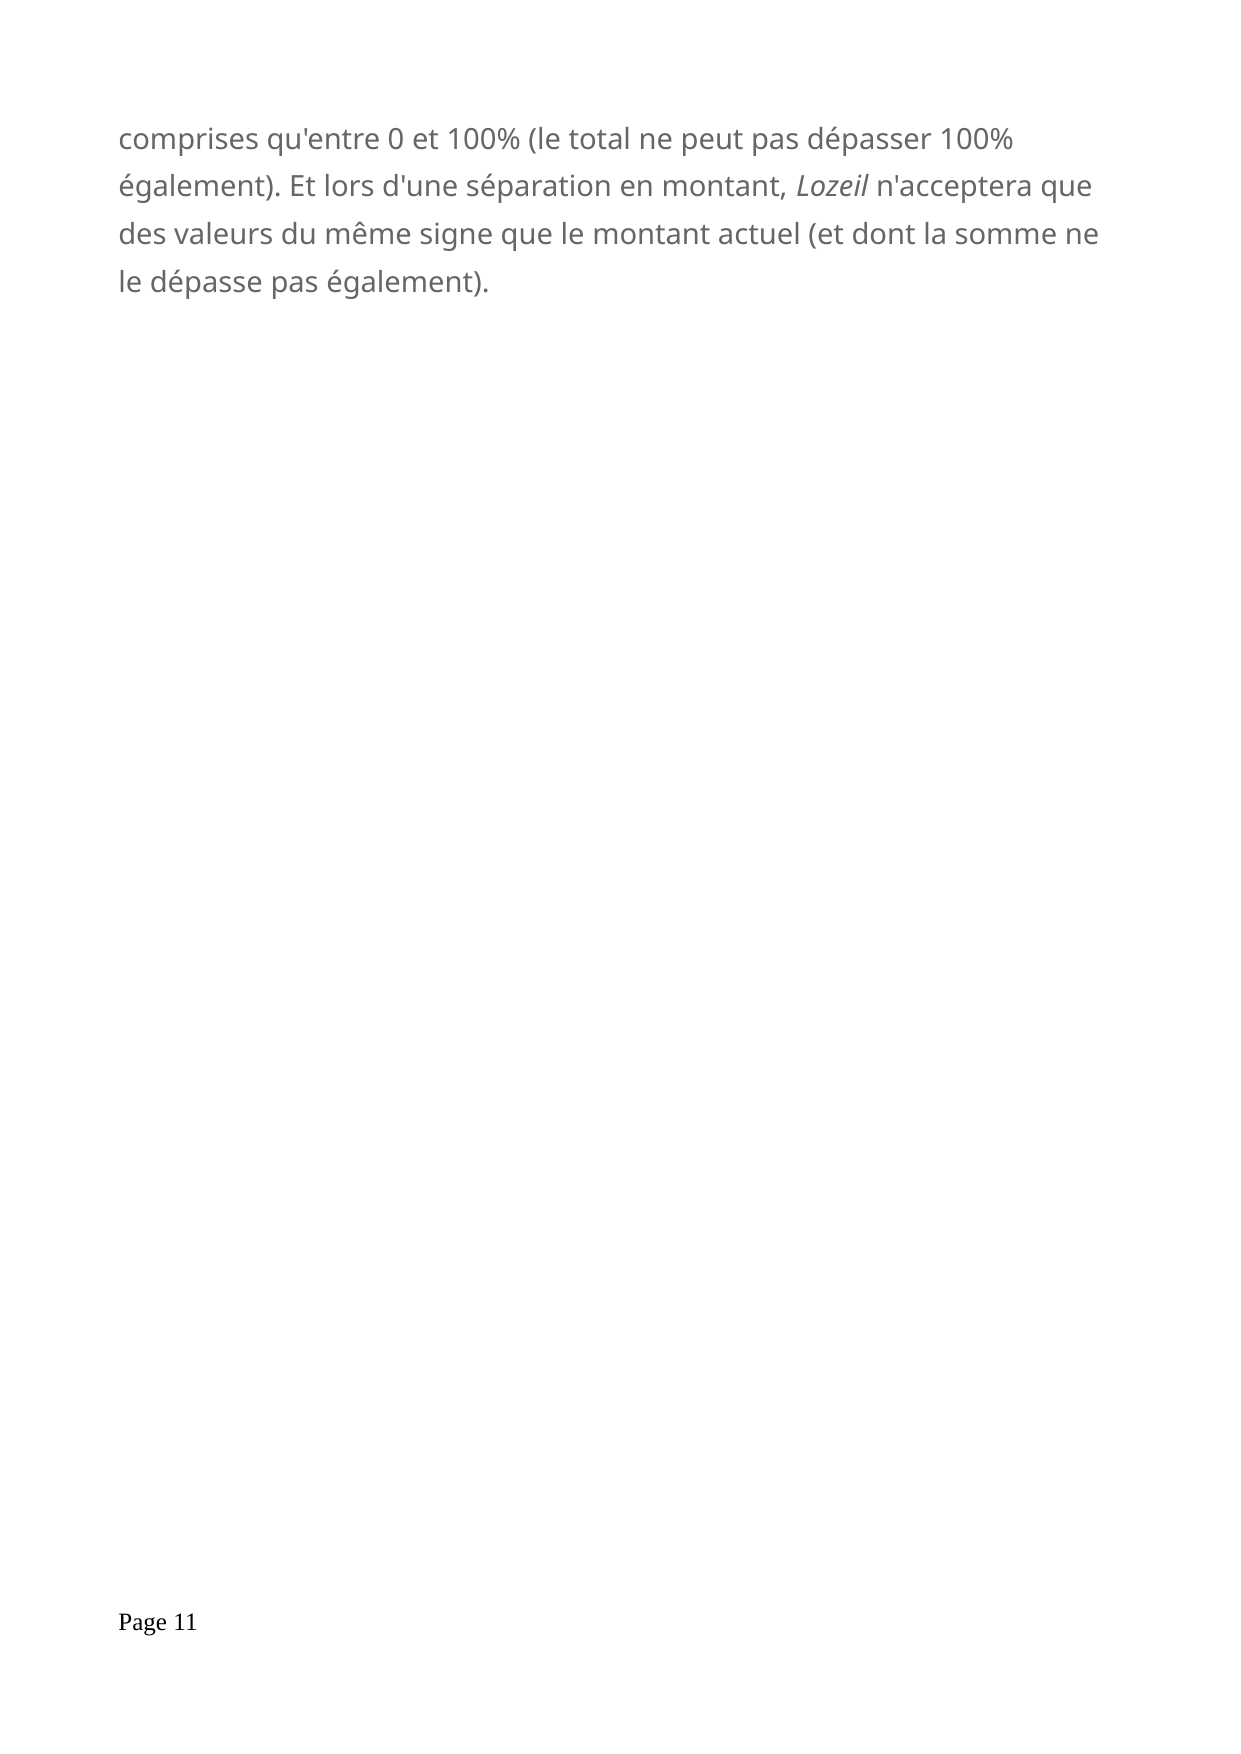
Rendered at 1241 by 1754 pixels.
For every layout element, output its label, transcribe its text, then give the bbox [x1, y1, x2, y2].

text comprises qu'entre 0 et 100% (le total ne peut pas dépasser 100% également). Et lors d'une séparation en montant, Lozeil n'acceptera que des valeurs du même signe que le montant actuel (et dont la somme ne le dépasse pas également). [118, 118, 1122, 301]
